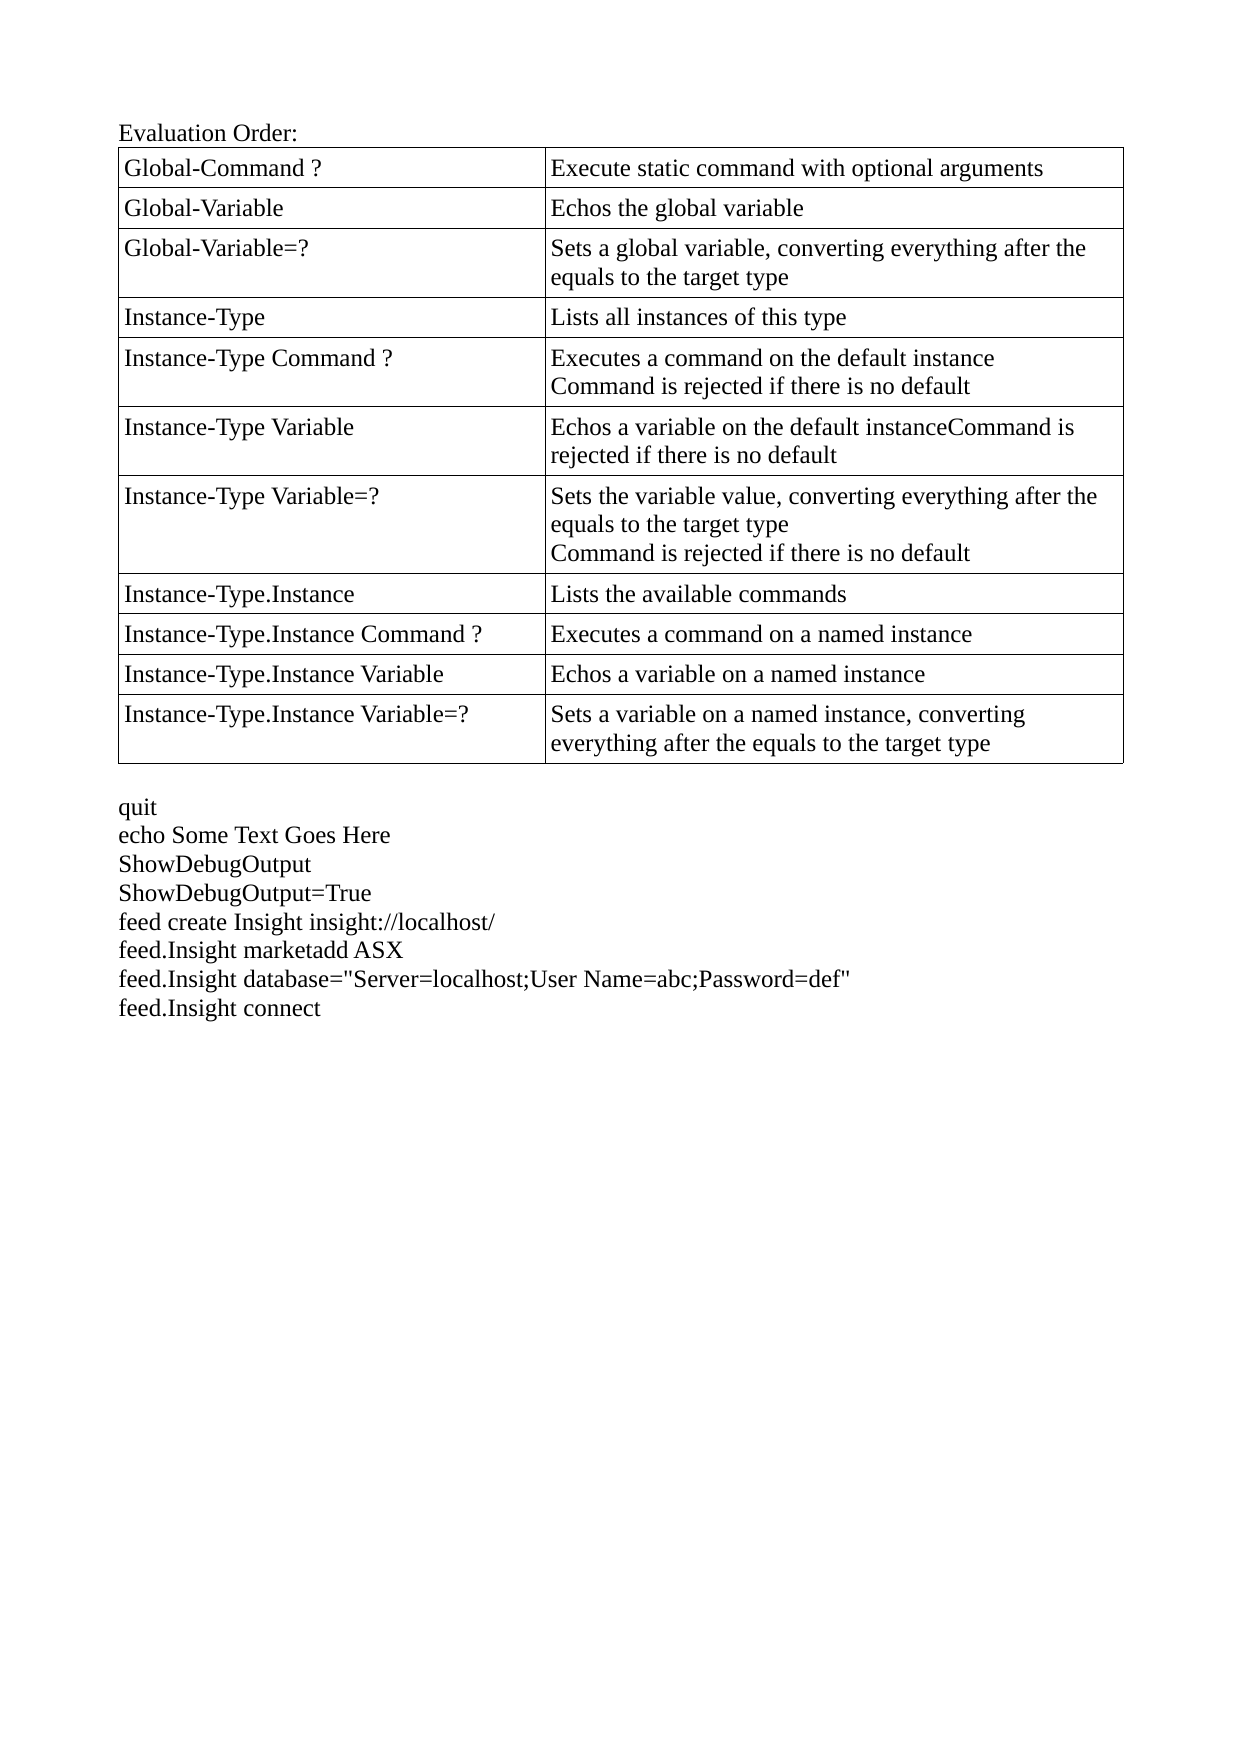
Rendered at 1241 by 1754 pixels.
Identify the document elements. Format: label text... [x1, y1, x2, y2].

table_cell Instance-Type Command ? [119, 338, 545, 406]
table_header Execute static command with optional arguments [546, 148, 1123, 187]
table_cell Echos a variable on the default instanceCommand is rejected if there is no default [546, 407, 1123, 475]
text feed create Insight insight://localhost/ [118, 907, 1122, 935]
table_cell Executes a command on the default instance Command is rejected if there is no default [546, 338, 1123, 406]
table_cell Lists the available commands [546, 574, 1123, 613]
text feed.Insight marketadd ASX [118, 935, 1122, 964]
table_cell Global-Variable=? [119, 229, 545, 297]
table_cell Sets the variable value, converting everything after the equals to the target type Command is rejected if there is no default [546, 476, 1123, 573]
text feed.Insight connect [118, 993, 1122, 1022]
table_cell Instance-Type Variable=? [119, 476, 545, 573]
table_cell Instance-Type.Instance Command ? [119, 614, 545, 653]
text ShowDebugOutput [118, 849, 1122, 878]
table_cell Instance-Type.Instance Variable=? [119, 695, 545, 763]
table_cell Echos the global variable [546, 188, 1123, 227]
table_cell Executes a command on a named instance [546, 614, 1123, 653]
text ShowDebugOutput=True [118, 878, 1122, 907]
table_cell Instance-Type Variable [119, 407, 545, 475]
text Evaluation Order: [118, 118, 1122, 147]
table_cell Echos a variable on a named instance [546, 655, 1123, 694]
table_cell Instance-Type.Instance Variable [119, 655, 545, 694]
text quit [118, 792, 1122, 820]
text echo Some Text Goes Here [118, 820, 1122, 849]
table_cell Global-Variable [119, 188, 545, 227]
table_header Global-Command ? [119, 148, 545, 187]
text feed.Insight database="Server=localhost;User Name=abc;Password=def" [118, 964, 1122, 993]
table_cell Instance-Type.Instance [119, 574, 545, 613]
table_cell Sets a variable on a named instance, converting everything after the equals to the target type [546, 695, 1123, 763]
table_cell Instance-Type [119, 298, 545, 337]
table_cell Sets a global variable, converting everything after the equals to the target type [546, 229, 1123, 297]
table_cell Lists all instances of this type [546, 298, 1123, 337]
